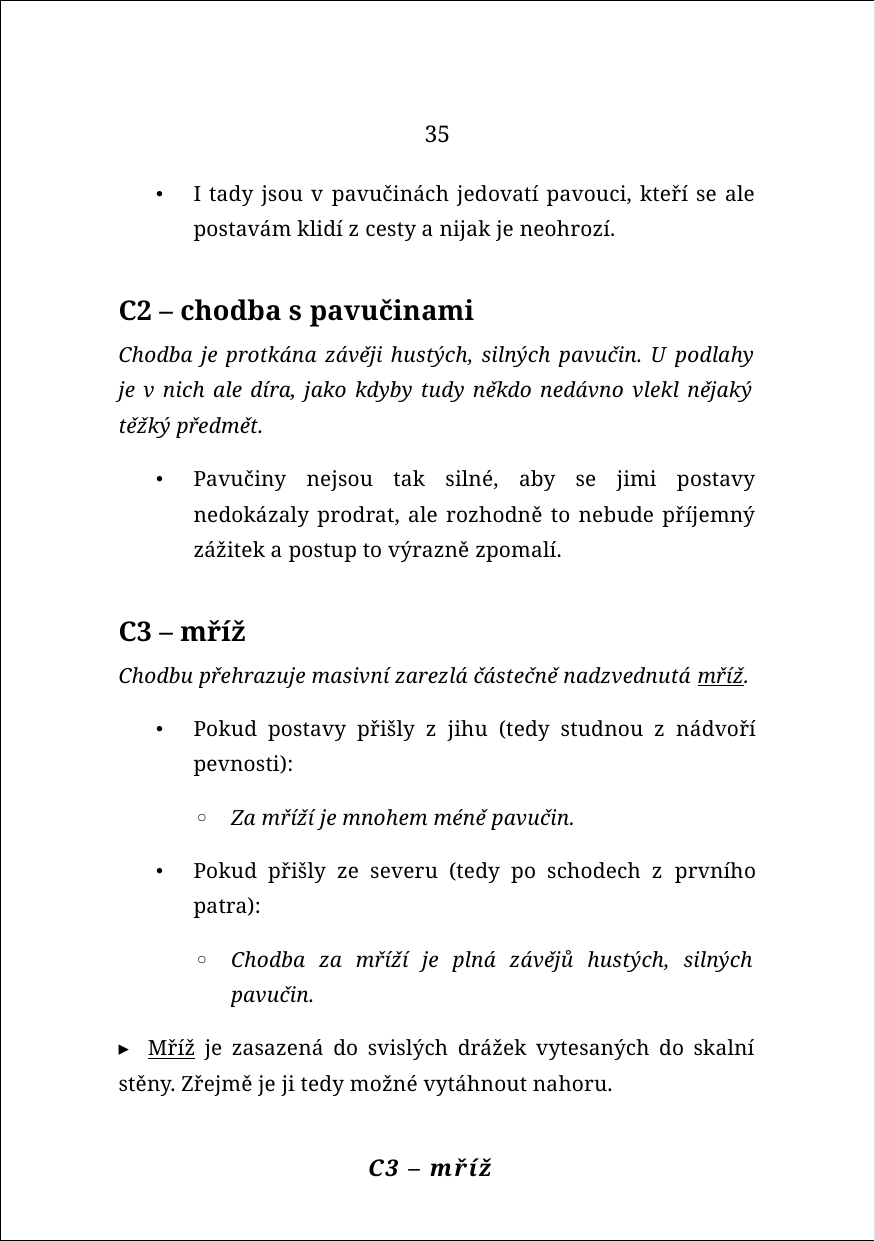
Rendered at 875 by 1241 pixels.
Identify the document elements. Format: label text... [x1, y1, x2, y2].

list Pokud přišly ze severu (tedy po schodech z⁠ prvního patra): [156, 856, 756, 920]
text Chodba je protkána závěji hustých, silných pavučin. U⁠ podlahy je v⁠ nich ale díra, jako kdyby tudy někdo nedávno vlekl nějaký těžký předmět. [118, 340, 756, 439]
subtitle C3 – mříž [118, 612, 756, 649]
list Za mříží je mnohem méně pavučin. [193, 803, 756, 831]
list Pavučiny nejsou tak silné, aby se jimi postavy nedokázaly prodrat, ale rozhodně to nebude příjemný zážitek a⁠ postup to výrazně zpomalí. [156, 464, 756, 564]
list I⁠ tady jsou v⁠ pavučinách jedovatí pavouci, kteří se ale postavám klidí z⁠ cesty a⁠ nijak je neohrozí. [156, 179, 756, 243]
subtitle C2 – chodba s⁠ pavučinami [118, 291, 756, 328]
list Chodba za mříží je plná závějů hustých, silných pavučin. [193, 945, 756, 1009]
text Chodbu přehrazuje masivní zarezlá částečně nadzvednutá mříž. [118, 661, 756, 689]
text ▸ Mříž je zasazená do svislých drážek vytesaných do skalní stěny. Zřejmě je ji tedy možné vytáhnout nahoru. [118, 1033, 756, 1097]
list Pokud postavy přišly z⁠ jihu (tedy studnou z⁠ nádvoří pevnosti): [156, 714, 756, 778]
